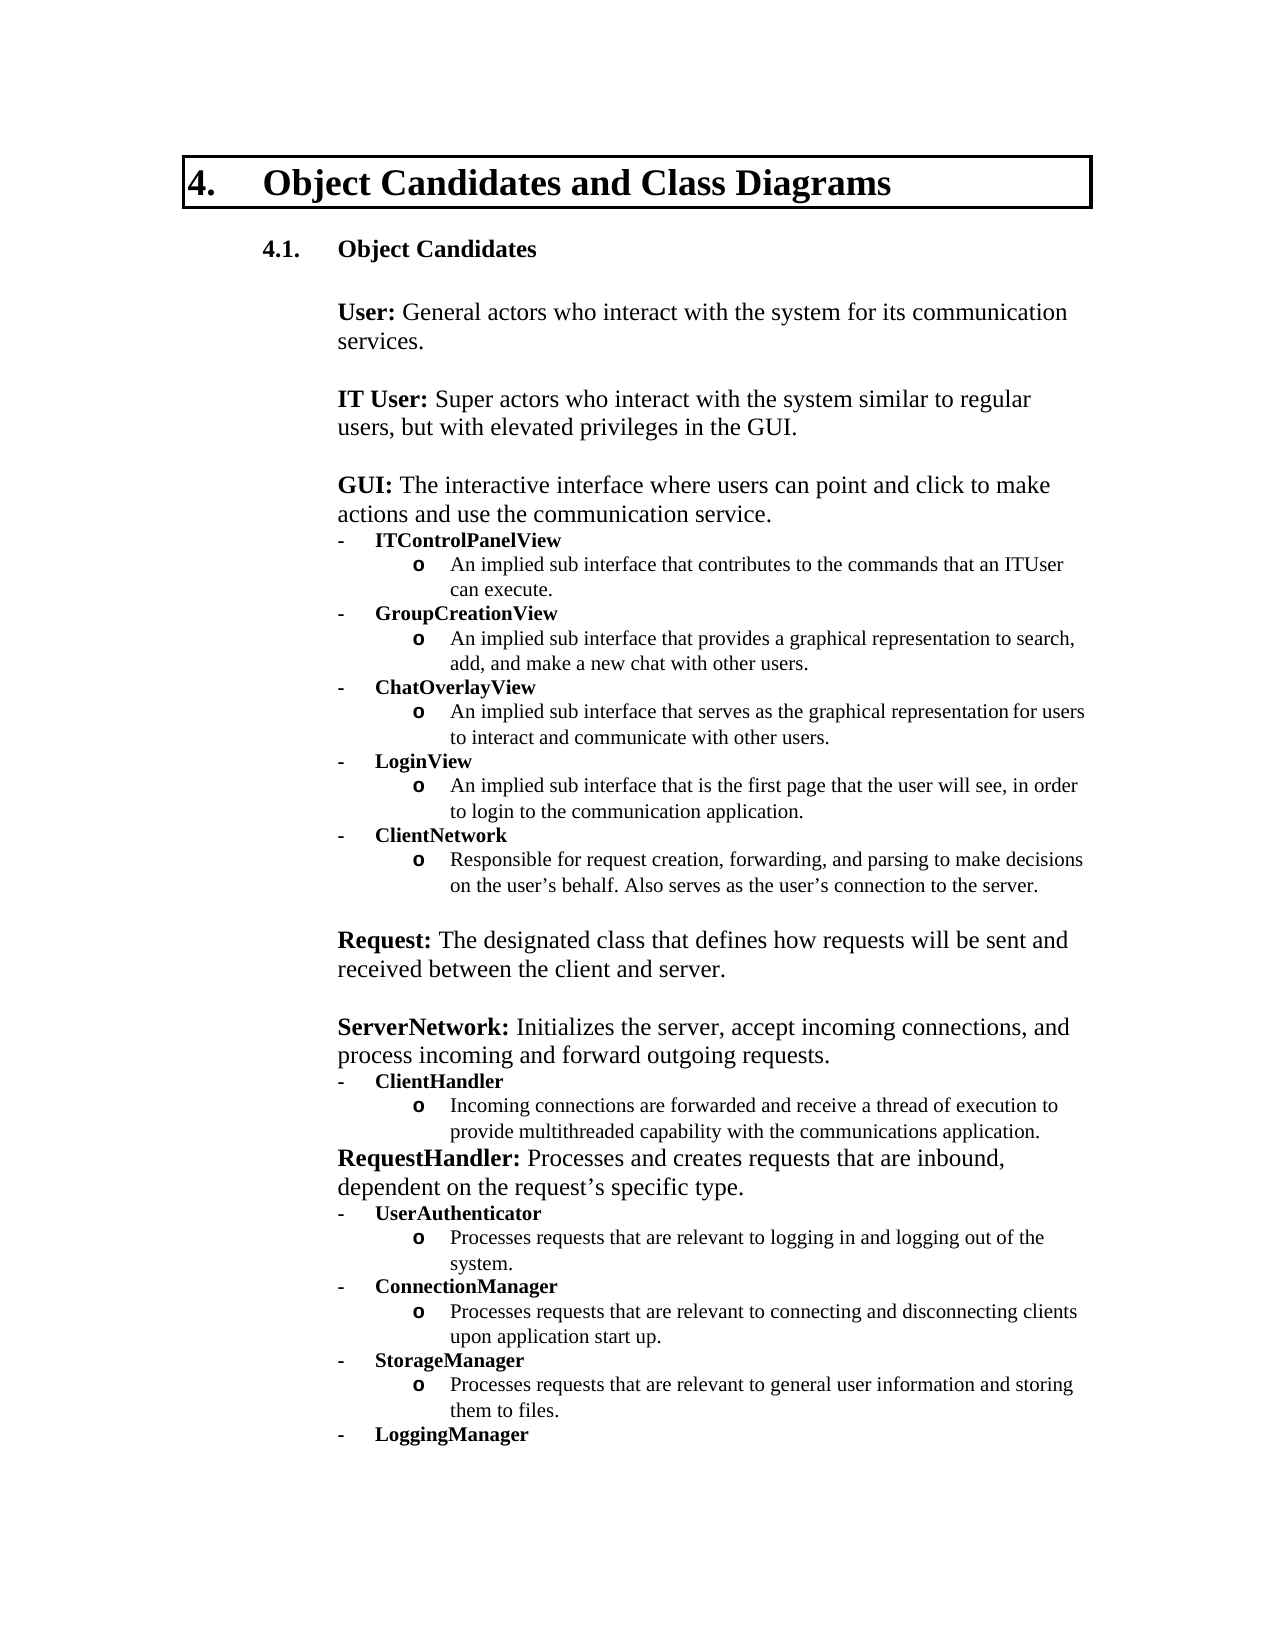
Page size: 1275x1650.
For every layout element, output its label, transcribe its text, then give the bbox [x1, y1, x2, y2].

list GroupCreationView [337, 601, 1087, 625]
text Request: The designated class that defines how requests will be sent and received between the client and server. [337, 926, 1087, 983]
list ClientHandler [337, 1069, 1087, 1093]
list ITControlPanelView [337, 527, 1087, 552]
list ConnectionManager [337, 1274, 1087, 1298]
text IT User: Super actors who interact with the system similar to regular users, but with elevated privileges in the GUI. [337, 384, 1087, 441]
list LoginView [337, 749, 1087, 773]
list Processes requests that are relevant to logging in and logging out of the system. [412, 1225, 1087, 1274]
subtitle Object Candidates and Class Diagrams [185, 158, 1089, 206]
subtitle Object Candidates [262, 234, 1087, 262]
list Processes requests that are relevant to connecting and disconnecting clients upon application start up. [412, 1298, 1087, 1348]
list Incoming connections are forwarded and receive a thread of execution to provide multithreaded capability with the communications application. [412, 1093, 1087, 1143]
text User: General actors who interact with the system for its communication services. [337, 297, 1087, 355]
list An implied sub interface that provides a graphical representation to search, add, and make a new chat with other users. [412, 625, 1087, 675]
list ChatOverlayView [337, 675, 1087, 699]
text ServerNetwork: Initializes the server, accept incoming connections, and process incoming and forward outgoing requests. [337, 1012, 1087, 1069]
list An implied sub interface that contributes to the commands that an ITUser can execute. [412, 552, 1087, 601]
list ClientNetwork [337, 823, 1087, 847]
text RequestHandler: Processes and creates requests that are inbound, dependent on the request’s specific type. [337, 1143, 1087, 1201]
list An implied sub interface that serves as the graphical representation for users to interact and communicate with other users. [412, 699, 1087, 749]
list UserAuthenticator [337, 1201, 1087, 1225]
list Processes requests that are relevant to general user information and storing them to files. [412, 1372, 1087, 1422]
list Responsible for request creation, forwarding, and parsing to make decisions on the user’s behalf. Also serves as the user’s connection to the server. [412, 847, 1087, 897]
list LoggingManager [337, 1422, 1087, 1446]
list StorageManager [337, 1348, 1087, 1372]
list An implied sub interface that is the first page that the user will see, in order to login to the communication application. [412, 773, 1087, 823]
text GUI: The interactive interface where users can point and click to make actions and use the communication service. [337, 470, 1087, 527]
